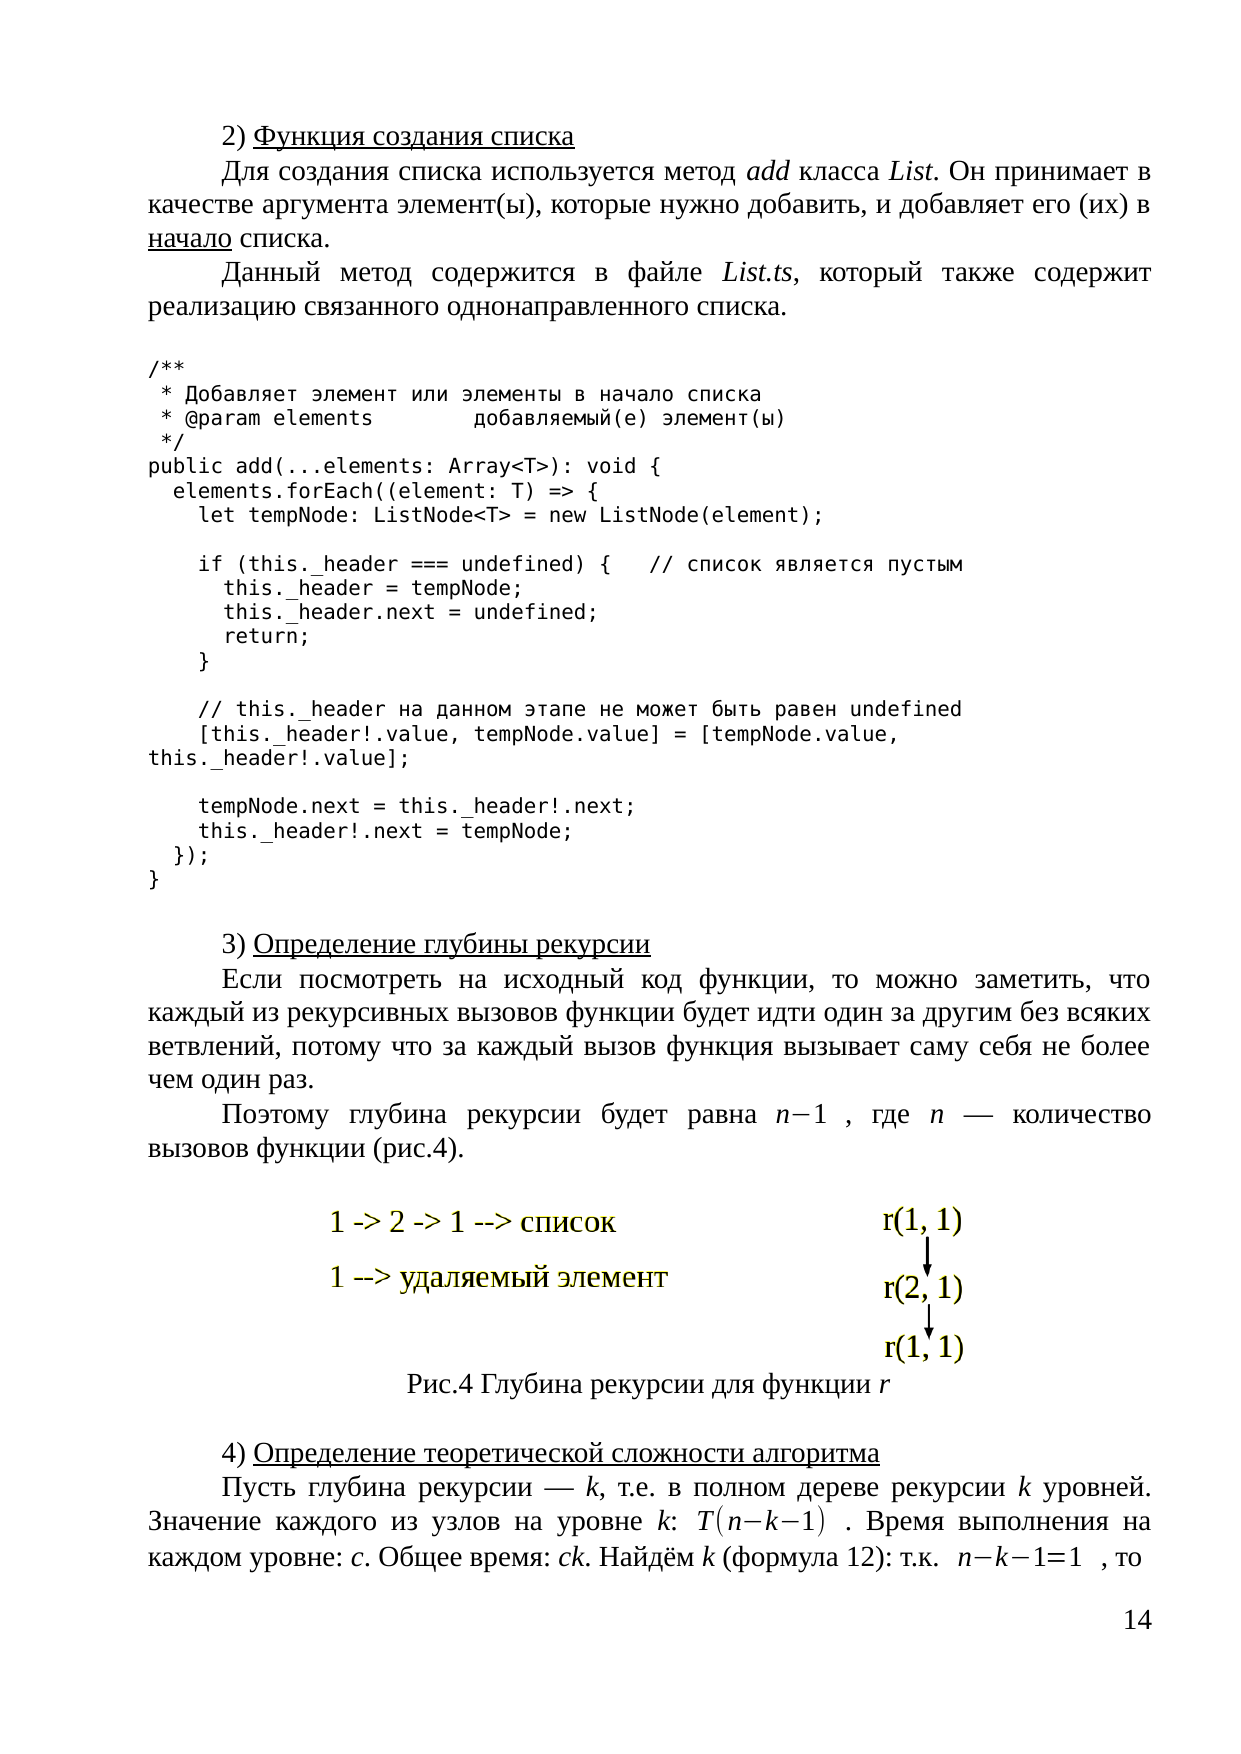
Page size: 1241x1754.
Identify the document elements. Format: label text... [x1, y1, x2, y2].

text if (this._header === undefined) { // список является пустым [148, 552, 1152, 576]
text [this._header!.value, tempNode.value] = [tempNode.value, this._header!.value]; [148, 722, 1152, 770]
text 3) Определение глубины рекурсии [148, 926, 1152, 960]
text elements.forEach((element: T) => { [148, 479, 1152, 503]
text * @param elements добавляемый(е) элемент(ы) [148, 406, 1152, 430]
text return; [148, 624, 1152, 649]
text Пусть глубина рекурсии — k, т.е. в полном дереве рекурсии k уровней. Значение каждого из узлов на уровне k:. Время выполнения на каждом уровне: c. Общее время: ck. Найдём k (формула 12): т.к., то [148, 1469, 1152, 1572]
text Рис.4 Глубина рекурсии для функции r [148, 1199, 1152, 1400]
text } [148, 649, 1152, 673]
text this._header!.next = tempNode; [148, 819, 1152, 843]
text Поэтому глубина рекурсии будет равна, где n — количество вызовов функции (рис.4). [148, 1096, 1152, 1163]
picture [327, 1199, 973, 1367]
text 4) Определение теоретической сложности алгоритма [148, 1435, 1152, 1468]
text Данный метод содержится в файле List.ts, который также содержит реализацию связанного однонаправленного списка. [148, 254, 1152, 322]
text Для создания списка используется метод add класса List. Он принимает в качестве аргумента элемент(ы), которые нужно добавить, и добавляет его (их) в начало списка. [148, 153, 1152, 253]
text }); [148, 843, 1152, 867]
text /** [148, 357, 1152, 382]
text * Добавляет элемент или элементы в начало списка [148, 382, 1152, 406]
text public add(...elements: Array<T>): void { [148, 454, 1152, 479]
text } [148, 867, 1152, 891]
text let tempNode: ListNode<T> = new ListNode(element); [148, 503, 1152, 527]
text this._header = tempNode; [148, 576, 1152, 600]
text Если посмотреть на исходный код функции, то можно заметить, что каждый из рекурсивных вызовов функции будет идти один за другим без всяких ветвлений, потому что за каждый вызов функция вызывает саму себя не более чем один раз. [148, 961, 1152, 1095]
text */ [148, 430, 1152, 454]
text 2) Функция создания списка [148, 118, 1152, 152]
text this._header.next = undefined; [148, 600, 1152, 624]
text tempNode.next = this._header!.next; [148, 794, 1152, 819]
text // this._header на данном этапе не может быть равен undefined [148, 697, 1152, 722]
